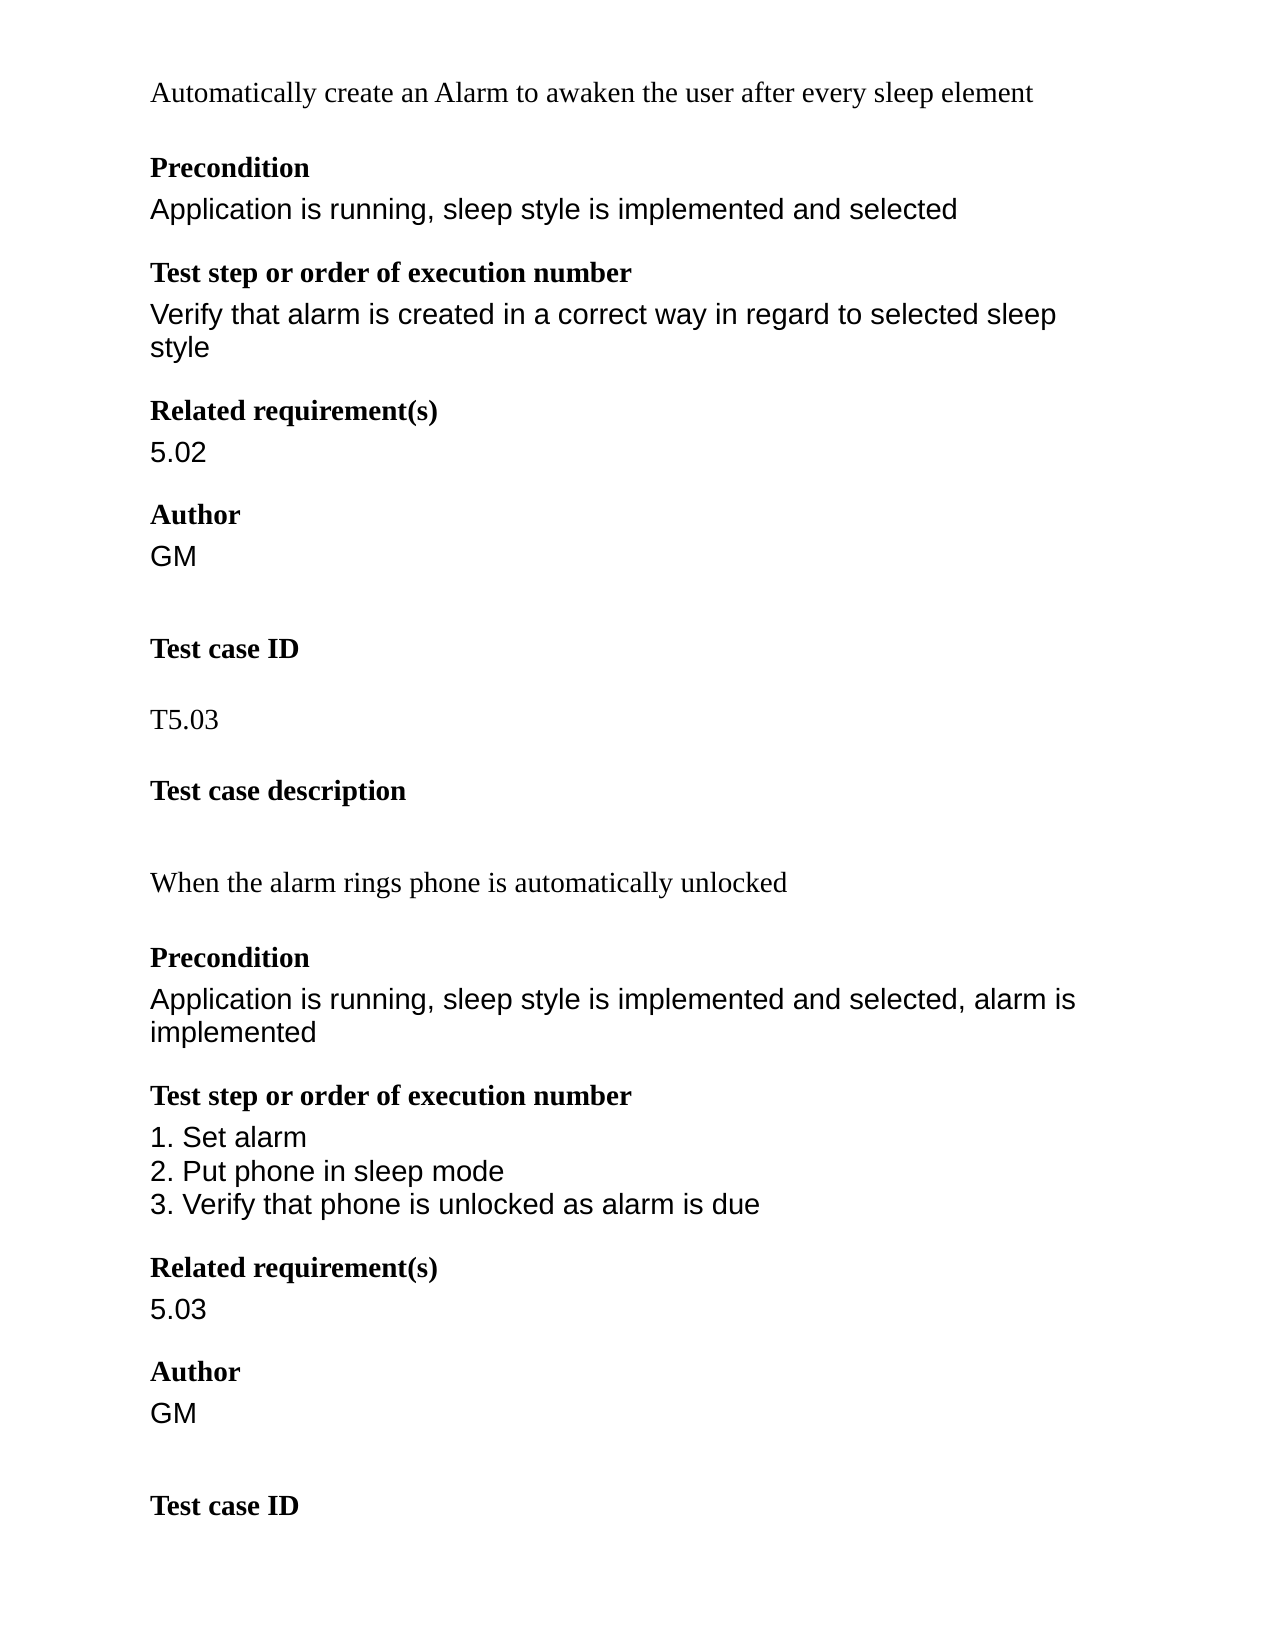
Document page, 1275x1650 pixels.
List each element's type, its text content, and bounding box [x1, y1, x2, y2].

text Author [150, 1354, 1125, 1388]
text When the alarm rings phone is automatically unlocked [150, 865, 1125, 898]
text Author [150, 497, 1125, 531]
text Test case ID [150, 1488, 1125, 1521]
text GM [150, 539, 1125, 602]
text Automatically create an Alarm to awaken the user after every sleep element [150, 75, 1125, 108]
text Test case ID [150, 631, 1125, 664]
text T5.03 [150, 702, 1125, 735]
text Verify that alarm is created in a correct way in regard to selected sleep style [150, 297, 1125, 364]
text Precondition [150, 940, 1125, 973]
text Related requirement(s) [150, 393, 1125, 426]
text Test step or order of execution number [150, 1078, 1125, 1112]
text Application is running, sleep style is implemented and selected, alarm is implemented [150, 982, 1125, 1049]
text GM [150, 1396, 1125, 1458]
text Test step or order of execution number [150, 255, 1125, 288]
text Application is running, sleep style is implemented and selected [150, 192, 1125, 226]
text 5.03 [150, 1292, 1125, 1325]
text 1. Set alarm 2. Put phone in sleep mode 3. Verify that phone is unlocked as alarm is due [150, 1120, 1125, 1221]
text Precondition [150, 150, 1125, 184]
text Related requirement(s) [150, 1250, 1125, 1283]
text 5.02 [150, 435, 1125, 468]
text Test case description [150, 773, 1125, 806]
